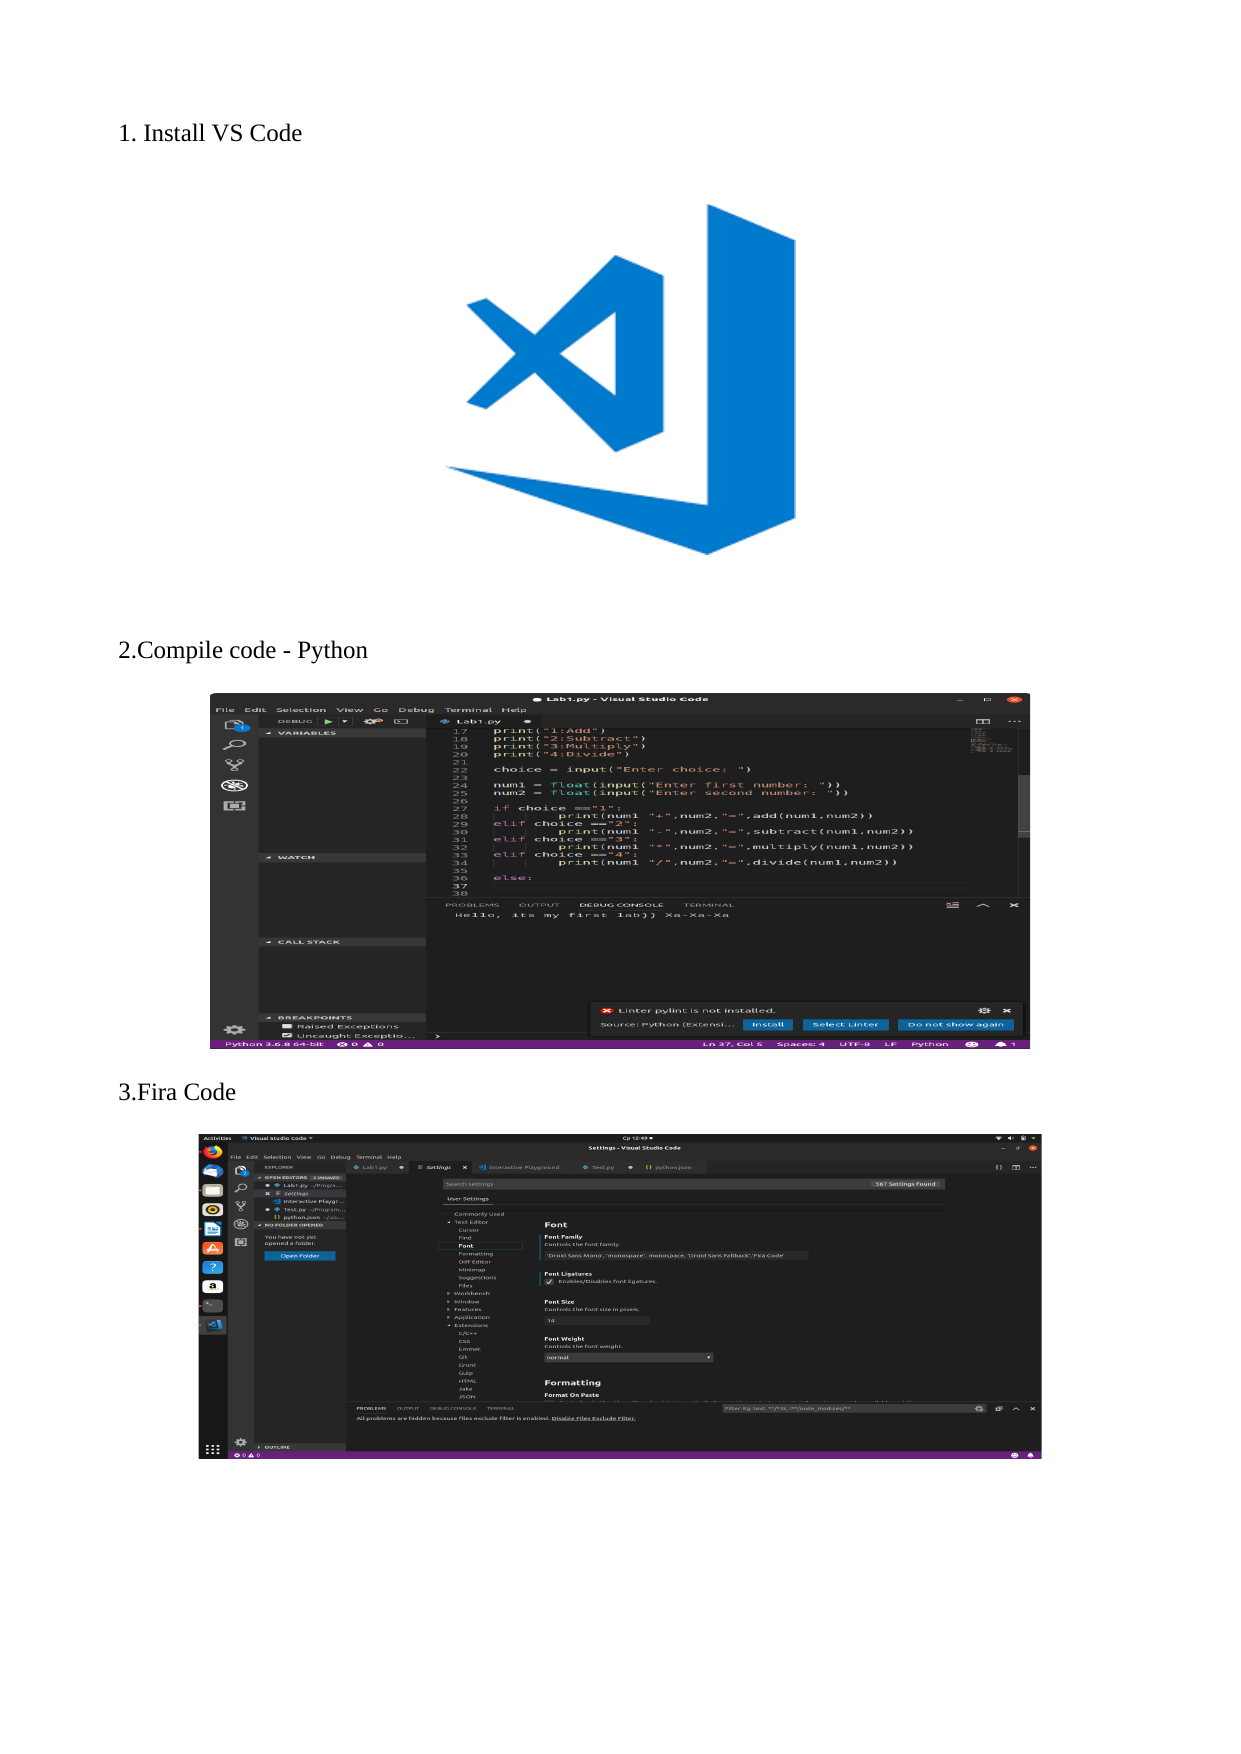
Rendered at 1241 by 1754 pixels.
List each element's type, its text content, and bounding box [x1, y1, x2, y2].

text 2.Compile code - Python [118, 636, 1122, 664]
text 1. Install VS Code [118, 118, 1122, 147]
text 3.Fira Code [118, 1077, 1122, 1106]
picture [210, 693, 1030, 1049]
picture [198, 1134, 1042, 1459]
picture [444, 204, 796, 555]
